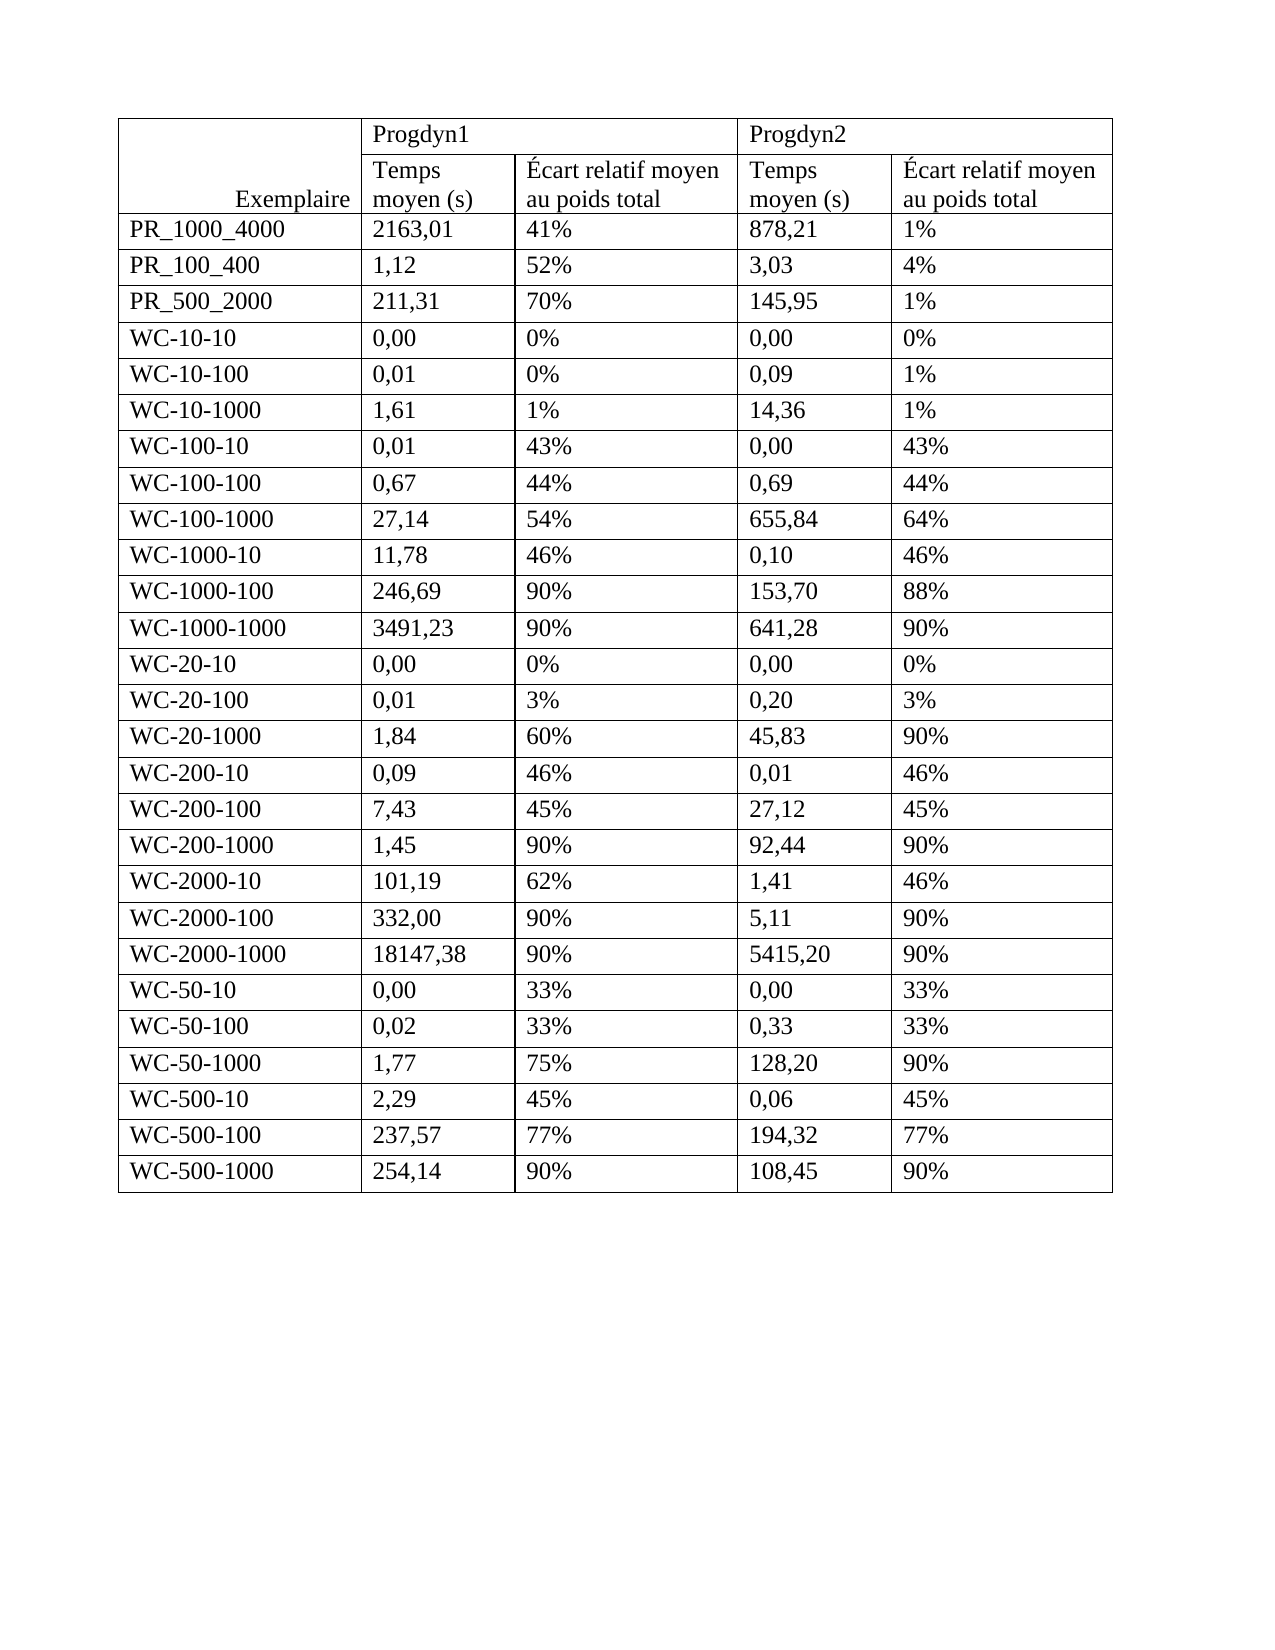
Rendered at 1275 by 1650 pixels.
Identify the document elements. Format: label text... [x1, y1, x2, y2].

table_cell 0,09 [362, 758, 514, 793]
table_cell 153,70 [738, 576, 891, 612]
table_cell 0,00 [362, 975, 514, 1010]
table_cell 101,19 [362, 866, 514, 902]
table_cell 46% [516, 540, 737, 575]
table_cell PR_100_400 [119, 250, 361, 285]
table_cell WC-200-100 [119, 794, 361, 829]
table_cell 90% [516, 903, 737, 938]
table_cell WC-100-1000 [119, 504, 361, 539]
table_cell WC-10-10 [119, 323, 361, 358]
table_cell 41% [516, 214, 737, 249]
table_cell 45% [516, 794, 737, 829]
table_cell 1,41 [738, 866, 891, 902]
table_cell 0,01 [362, 685, 514, 720]
table_cell WC-50-10 [119, 975, 361, 1010]
table_cell 2163,01 [362, 214, 514, 249]
table_cell 90% [892, 830, 1112, 865]
table_cell 27,12 [738, 794, 891, 829]
table_cell 0,01 [362, 431, 514, 467]
table_cell 46% [892, 540, 1112, 575]
table_cell 1% [516, 395, 737, 430]
table_header Progdyn1 [362, 119, 737, 154]
table_cell 0,06 [738, 1084, 891, 1119]
table_cell WC-50-100 [119, 1011, 361, 1047]
table_cell 92,44 [738, 830, 891, 865]
table_cell WC-20-1000 [119, 721, 361, 757]
table_cell 655,84 [738, 504, 891, 539]
table_cell 0,10 [738, 540, 891, 575]
table_cell 0,02 [362, 1011, 514, 1047]
table_cell 1,77 [362, 1048, 514, 1083]
table_cell 90% [516, 939, 737, 974]
table_cell 43% [892, 431, 1112, 467]
table_cell WC-2000-100 [119, 903, 361, 938]
table_cell 33% [892, 975, 1112, 1010]
table_cell 33% [516, 975, 737, 1010]
table_cell 62% [516, 866, 737, 902]
table_cell WC-100-10 [119, 431, 361, 467]
table_cell 88% [892, 576, 1112, 612]
table_cell 43% [516, 431, 737, 467]
table_cell WC-200-10 [119, 758, 361, 793]
table_cell 211,31 [362, 286, 514, 322]
table_cell 246,69 [362, 576, 514, 612]
table_cell 0,33 [738, 1011, 891, 1047]
table_cell 90% [892, 613, 1112, 648]
table_cell WC-500-1000 [119, 1156, 361, 1192]
table_cell 54% [516, 504, 737, 539]
table_cell 0% [892, 649, 1112, 684]
table_cell 0,00 [738, 975, 891, 1010]
table_cell 0,00 [738, 323, 891, 358]
table_cell 45% [516, 1084, 737, 1119]
table_cell 70% [516, 286, 737, 322]
table_cell PR_1000_4000 [119, 214, 361, 249]
table_cell 33% [516, 1011, 737, 1047]
table_cell 0,67 [362, 468, 514, 503]
table_cell 0% [516, 359, 737, 394]
table_cell 1,84 [362, 721, 514, 757]
table_cell 60% [516, 721, 737, 757]
table_cell 194,32 [738, 1120, 891, 1155]
table_cell 332,00 [362, 903, 514, 938]
table_cell WC-1000-100 [119, 576, 361, 612]
table_cell 90% [516, 576, 737, 612]
table_cell 2,29 [362, 1084, 514, 1119]
table_cell 1,45 [362, 830, 514, 865]
table_cell 52% [516, 250, 737, 285]
table_cell 75% [516, 1048, 737, 1083]
table_cell 5,11 [738, 903, 891, 938]
table_cell 46% [892, 866, 1112, 902]
table_cell Écart relatif moyen au poids total [516, 155, 737, 213]
table_cell 0,01 [738, 758, 891, 793]
table_cell 46% [892, 758, 1112, 793]
table_cell WC-10-100 [119, 359, 361, 394]
table_header Exemplaire [119, 119, 361, 213]
table_cell 44% [892, 468, 1112, 503]
table_cell 90% [892, 903, 1112, 938]
table_cell 44% [516, 468, 737, 503]
table_cell 77% [516, 1120, 737, 1155]
table_header Progdyn2 [738, 119, 1112, 154]
table_cell WC-500-100 [119, 1120, 361, 1155]
table_cell 64% [892, 504, 1112, 539]
table_cell Temps moyen (s) [738, 155, 891, 213]
table_cell 0,69 [738, 468, 891, 503]
table_cell 5415,20 [738, 939, 891, 974]
table_cell WC-2000-10 [119, 866, 361, 902]
table_cell 128,20 [738, 1048, 891, 1083]
table_cell 1% [892, 286, 1112, 322]
table_cell 3,03 [738, 250, 891, 285]
table_cell 0,00 [738, 431, 891, 467]
table_cell 0,00 [362, 323, 514, 358]
table_cell 641,28 [738, 613, 891, 648]
table_cell 1,12 [362, 250, 514, 285]
table_cell 90% [892, 1156, 1112, 1192]
table_cell 90% [892, 721, 1112, 757]
table_cell 237,57 [362, 1120, 514, 1155]
table_cell 90% [516, 1156, 737, 1192]
table_cell 14,36 [738, 395, 891, 430]
table_cell 254,14 [362, 1156, 514, 1192]
table_cell WC-50-1000 [119, 1048, 361, 1083]
table_cell 4% [892, 250, 1112, 285]
table_cell 90% [892, 939, 1112, 974]
table_cell 45,83 [738, 721, 891, 757]
table_cell 11,78 [362, 540, 514, 575]
table_cell 18147,38 [362, 939, 514, 974]
table_cell 0,00 [362, 649, 514, 684]
table_cell Écart relatif moyen au poids total [892, 155, 1112, 213]
table_cell 90% [516, 830, 737, 865]
table_cell WC-10-1000 [119, 395, 361, 430]
table_cell 0,20 [738, 685, 891, 720]
table_cell 90% [516, 613, 737, 648]
table_cell WC-100-100 [119, 468, 361, 503]
table_cell 108,45 [738, 1156, 891, 1192]
table_cell WC-20-100 [119, 685, 361, 720]
table_cell WC-500-10 [119, 1084, 361, 1119]
table_cell PR_500_2000 [119, 286, 361, 322]
table_cell 7,43 [362, 794, 514, 829]
table_cell 46% [516, 758, 737, 793]
table_cell WC-200-1000 [119, 830, 361, 865]
table_cell 1,61 [362, 395, 514, 430]
table_cell WC-2000-1000 [119, 939, 361, 974]
table_cell 0,01 [362, 359, 514, 394]
table_cell 3491,23 [362, 613, 514, 648]
table_cell 0,09 [738, 359, 891, 394]
table_cell WC-1000-1000 [119, 613, 361, 648]
table_cell 45% [892, 1084, 1112, 1119]
table_cell 33% [892, 1011, 1112, 1047]
table_cell 145,95 [738, 286, 891, 322]
table_cell 0% [516, 649, 737, 684]
table_cell WC-1000-10 [119, 540, 361, 575]
table_cell 0% [892, 323, 1112, 358]
table_cell 1% [892, 214, 1112, 249]
table_cell 1% [892, 359, 1112, 394]
table_cell 0% [516, 323, 737, 358]
table_cell 77% [892, 1120, 1112, 1155]
table_cell 45% [892, 794, 1112, 829]
table_cell 878,21 [738, 214, 891, 249]
table_cell 27,14 [362, 504, 514, 539]
table_cell 1% [892, 395, 1112, 430]
table_cell 3% [516, 685, 737, 720]
table_cell 90% [892, 1048, 1112, 1083]
table_cell WC-20-10 [119, 649, 361, 684]
table_cell Temps moyen (s) [362, 155, 514, 213]
table_cell 0,00 [738, 649, 891, 684]
table_cell 3% [892, 685, 1112, 720]
